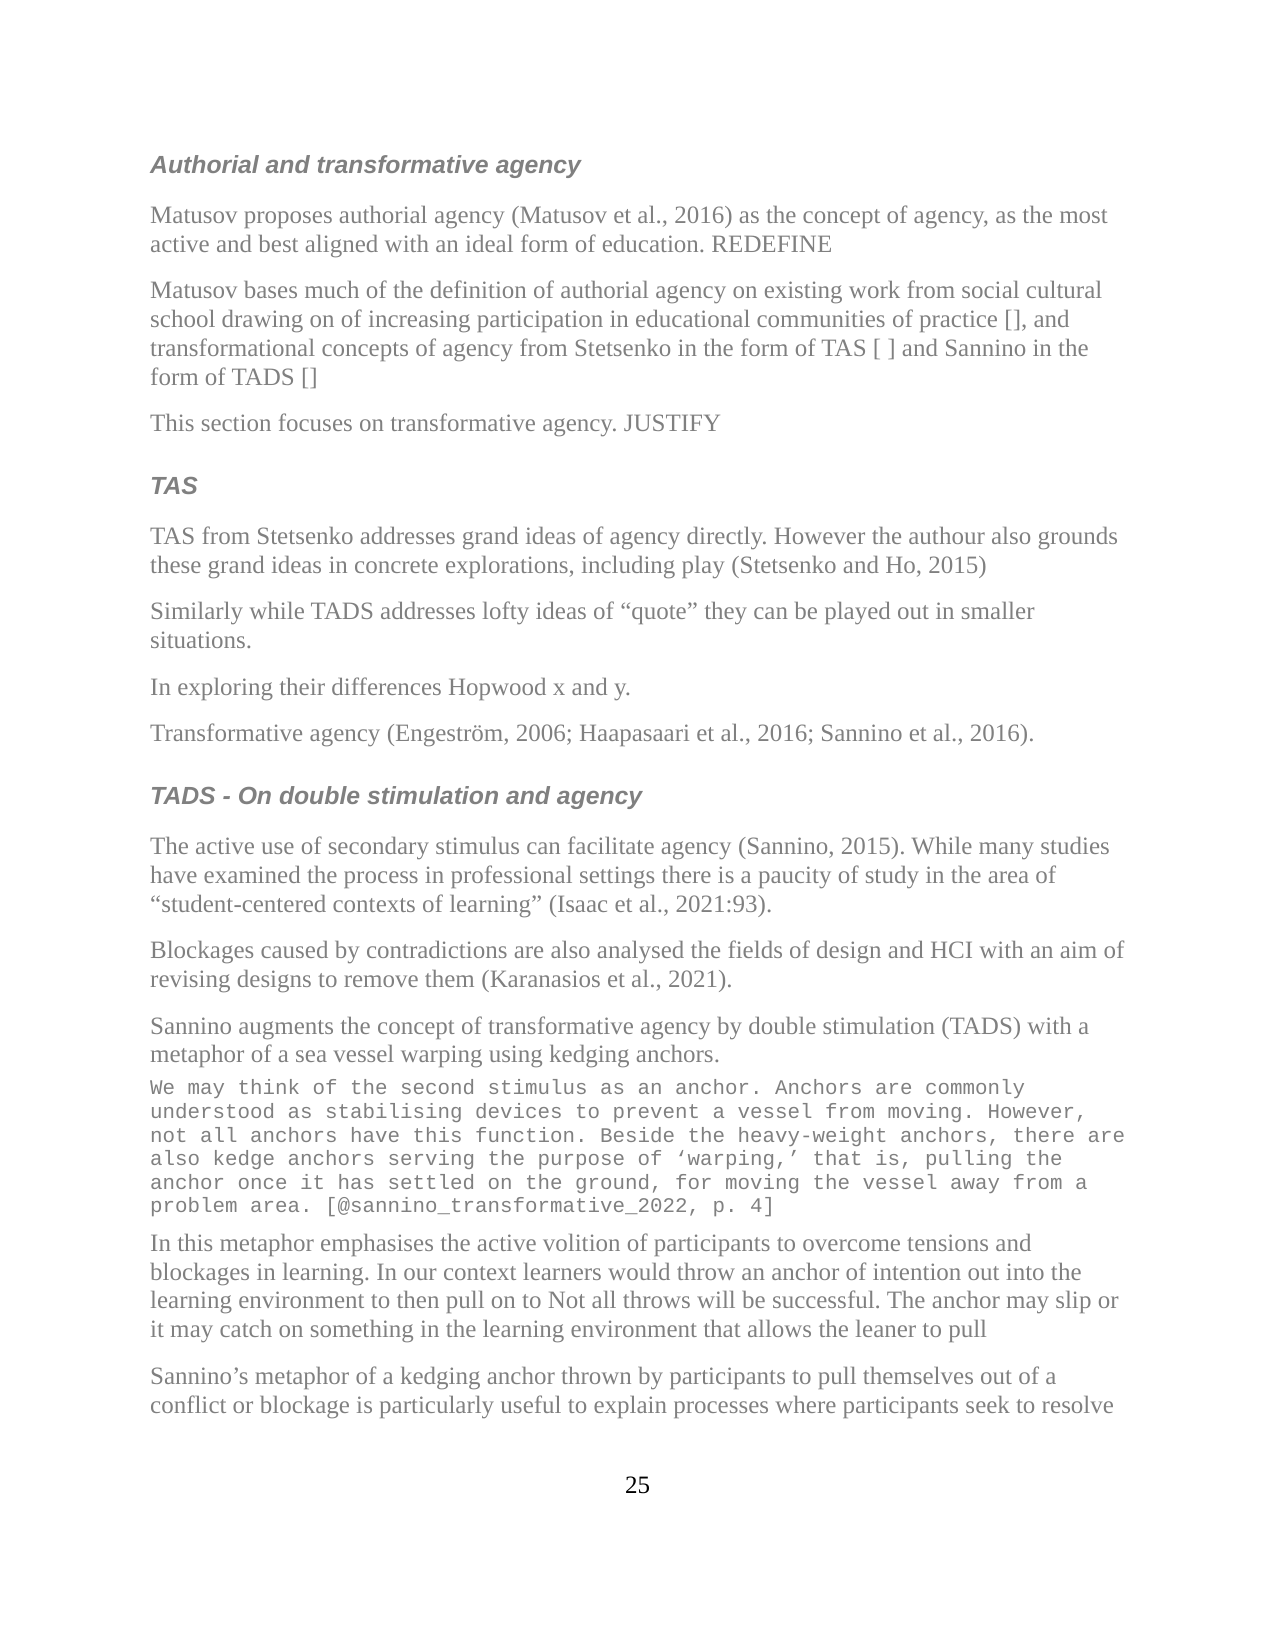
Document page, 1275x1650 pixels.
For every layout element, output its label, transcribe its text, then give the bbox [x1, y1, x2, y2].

text The active use of secondary stimulus can facilitate agency (Sannino, 2015). While many studies have examined the process in professional settings there is a paucity of study in the area of “student-centered contexts of learning” (Isaac et al., 2021:93). [150, 831, 1125, 917]
text Matusov proposes authorial agency (Matusov et al., 2016) as the concept of agency, as the most active and best aligned with an ideal form of education. REDEFINE [150, 200, 1125, 257]
text Matusov bases much of the definition of authorial agency on existing work from social cultural school drawing on of increasing participation in educational communities of practice [], and transformational concepts of agency from Stetsenko in the form of TAS [ ] and Sannino in the form of TADS [] [150, 275, 1125, 390]
text We may think of the second stimulus as an anchor. Anchors are commonly understood as stabilising devices to prevent a vessel from moving. However, not all anchors have this function. Beside the heavy-weight anchors, there are also kedge anchors serving the purpose of ‘warping,’ that is, pulling the anchor once it has settled on the ground, for moving the vessel away from a problem area. [@sannino_transformative_2022, p. 4] [150, 1077, 1125, 1219]
text This section focuses on transformative agency. JUSTIFY [150, 408, 1125, 437]
subtitle TADS - On double stimulation and agency [150, 781, 1125, 810]
text Sannino augments the concept of transformative agency by double stimulation (TADS) with a metaphor of a sea vessel warping using kedging anchors. [150, 1011, 1125, 1068]
text Sannino’s metaphor of a kedging anchor thrown by participants to pull themselves out of a conflict or blockage is particularly useful to explain processes where participants seek to resolve [150, 1361, 1125, 1418]
text In exploring their differences Hopwood x and y. [150, 672, 1125, 701]
subtitle Authorial and transformative agency [150, 150, 1125, 178]
text TAS from Stetsenko addresses grand ideas of agency directly. However the authour also grounds these grand ideas in concrete explorations, including play (Stetsenko and Ho, 2015) [150, 521, 1125, 578]
text Similarly while TADS addresses lofty ideas of “quote” they can be played out in smaller situations. [150, 596, 1125, 654]
text Blockages caused by contradictions are also analysed the fields of design and HCI with an aim of revising designs to remove them (Karanasios et al., 2021). [150, 935, 1125, 993]
subtitle TAS [150, 471, 1125, 499]
text In this metaphor emphasises the active volition of participants to overcome tensions and blockages in learning. In our context learners would throw an anchor of intention out into the learning environment to then pull on to Not all throws will be successful. The anchor may slip or it may catch on something in the learning environment that allows the leaner to pull [150, 1228, 1125, 1343]
text Transformative agency (Engeström, 2006; Haapasaari et al., 2016; Sannino et al., 2016). [150, 718, 1125, 747]
